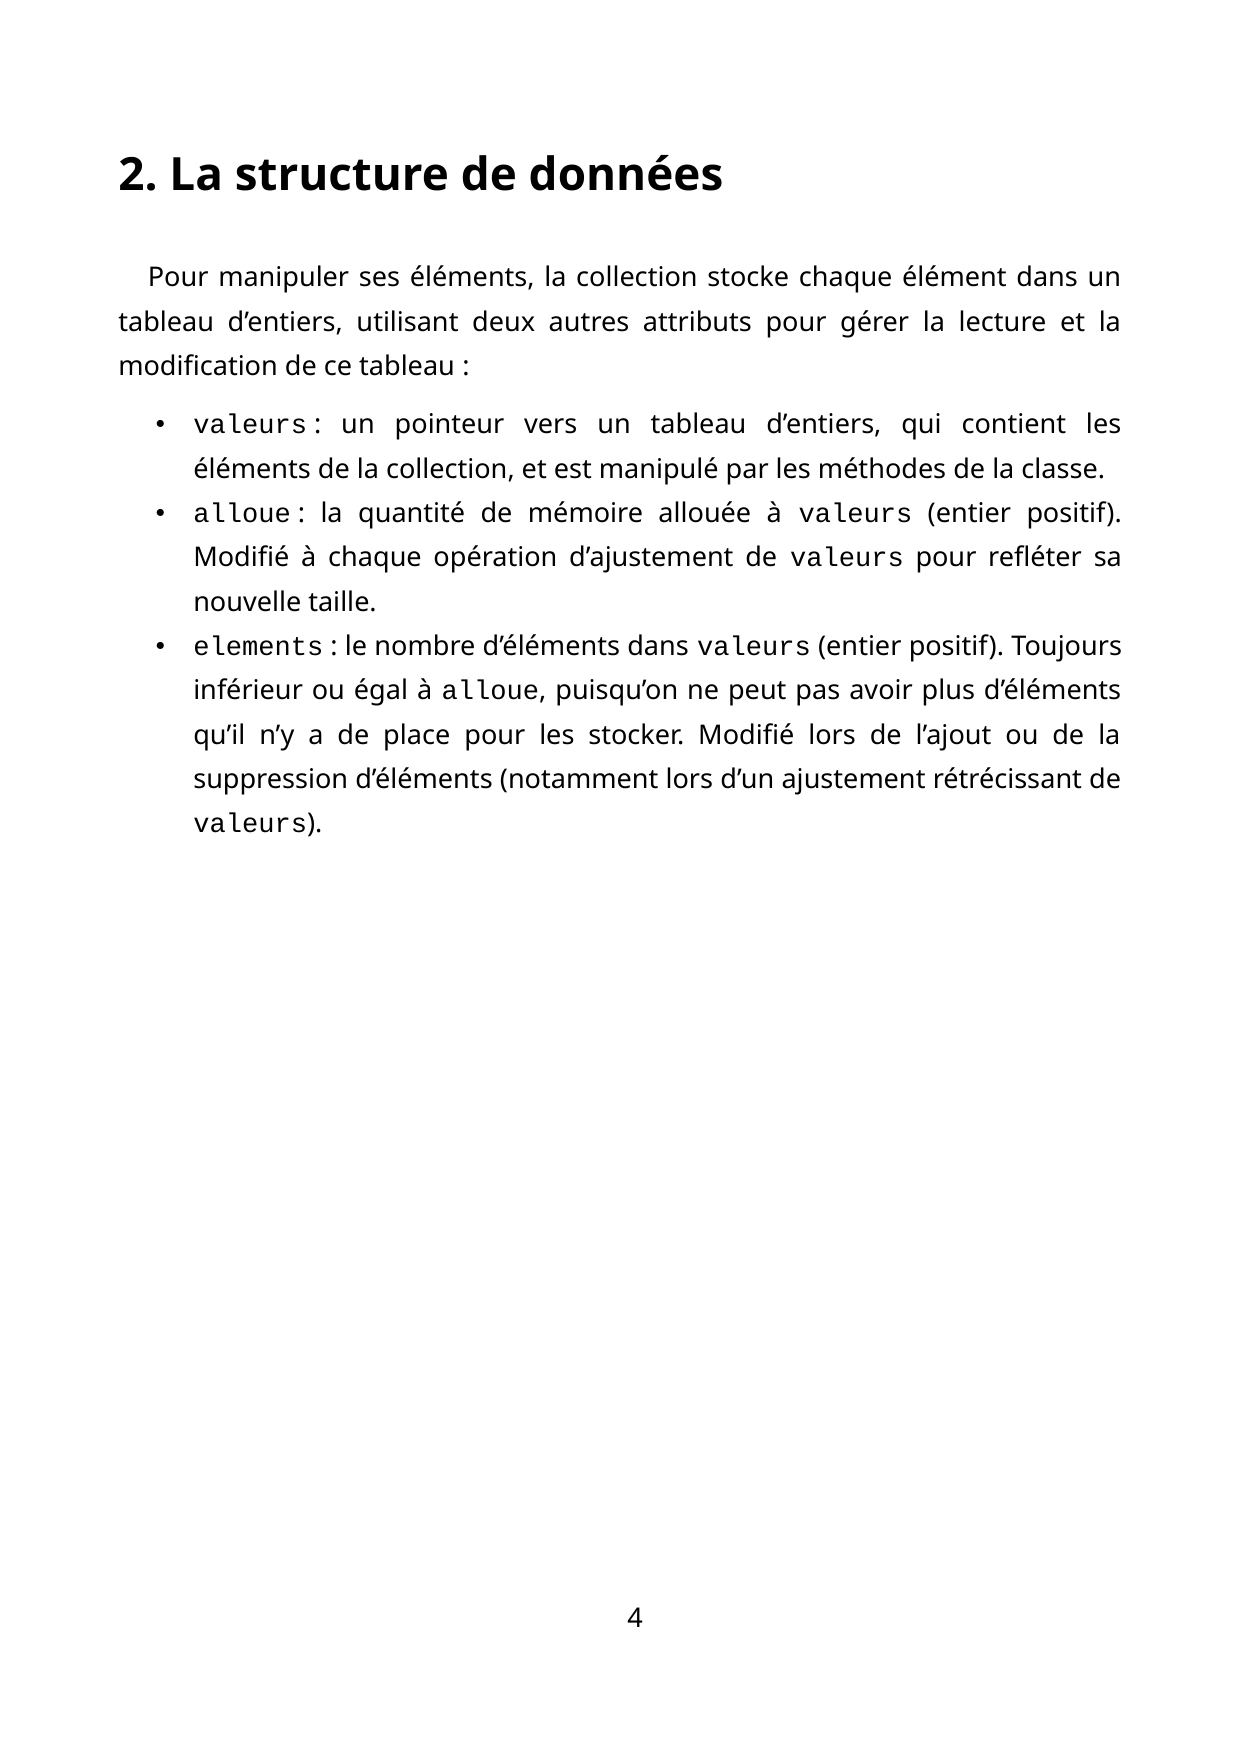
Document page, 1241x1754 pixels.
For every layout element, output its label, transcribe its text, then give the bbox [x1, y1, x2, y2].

list alloue : la quantité de mémoire allouée à valeurs (entier positif). Modifié à chaque opération d’ajustement de valeurs pour refléter sa nouvelle taille. [156, 493, 1122, 619]
text Pour manipuler ses éléments, la collection stocke chaque élément dans un tableau d’entiers, utilisant deux autres attributs pour gérer la lecture et la modification de ce tableau : [118, 258, 1122, 383]
list elements : le nombre d’éléments dans valeurs (entier positif). Toujours inférieur ou égal à alloue, puisqu’on ne peut pas avoir plus d’éléments qu’il n’y a de place pour les stocker. Modifié lors de l’ajout ou de la suppression d’éléments (notamment lors d’un ajustement rétrécissant de valeurs). [156, 626, 1122, 841]
list valeurs : un pointeur vers un tableau d’entiers, qui contient les éléments de la collection, et est manipulé par les méthodes de la classe. [156, 405, 1122, 486]
subtitle 2. La structure de données [118, 142, 1122, 204]
